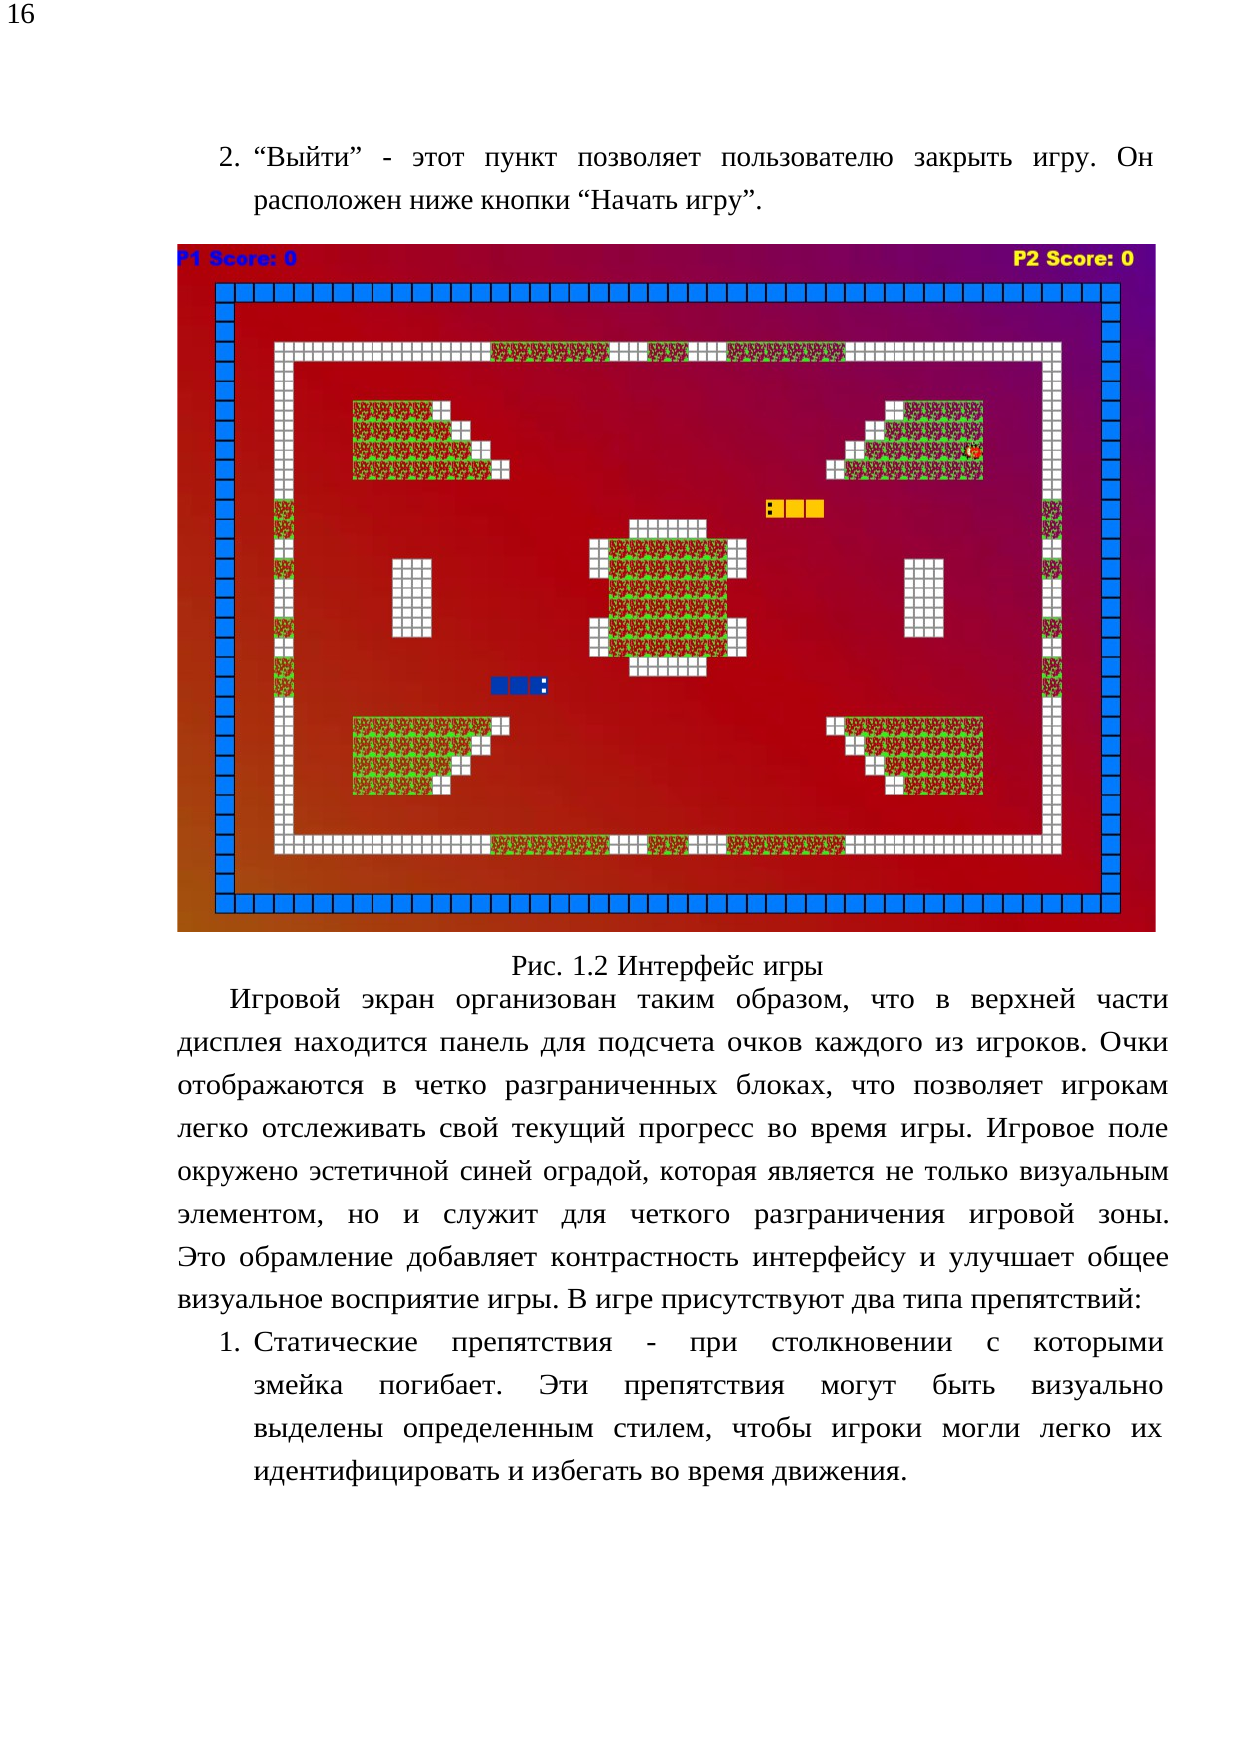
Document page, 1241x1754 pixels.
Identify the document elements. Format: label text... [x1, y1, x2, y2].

text Рис. 1.2 Интерфейс игры [511, 258, 1182, 981]
list Статические препятствия - при столкновении с которыми змейка погибает. Эти препятствия могут быть визуально выделены определенным стилем, чтобы игроки могли легко их идентифицировать и избегать во время движения. [219, 1324, 1164, 1487]
text Игровой экран организован таким образом, что в верхней части дисплея находится панель для подсчета очков каждого из игроков. Очки отображаются в четко разграниченных блоках, что позволяет игрокам легко отслеживать свой текущий прогресс во время игры. Игровое поле окружено эстетичной синей оградой, которая является не только визуальным элементом, но и служит для четкого разграничения игровой зоны. Это обрамление добавляет контрастность интерфейсу и улучшает общее визуальное восприятие игры. В игре присутствуют два типа препятствий: [177, 981, 1170, 1315]
picture [177, 244, 1156, 932]
list “Выйти” - этот пункт позволяет пользователю закрыть игру. Он расположен ниже кнопки “Начать игру”. [219, 139, 1155, 216]
